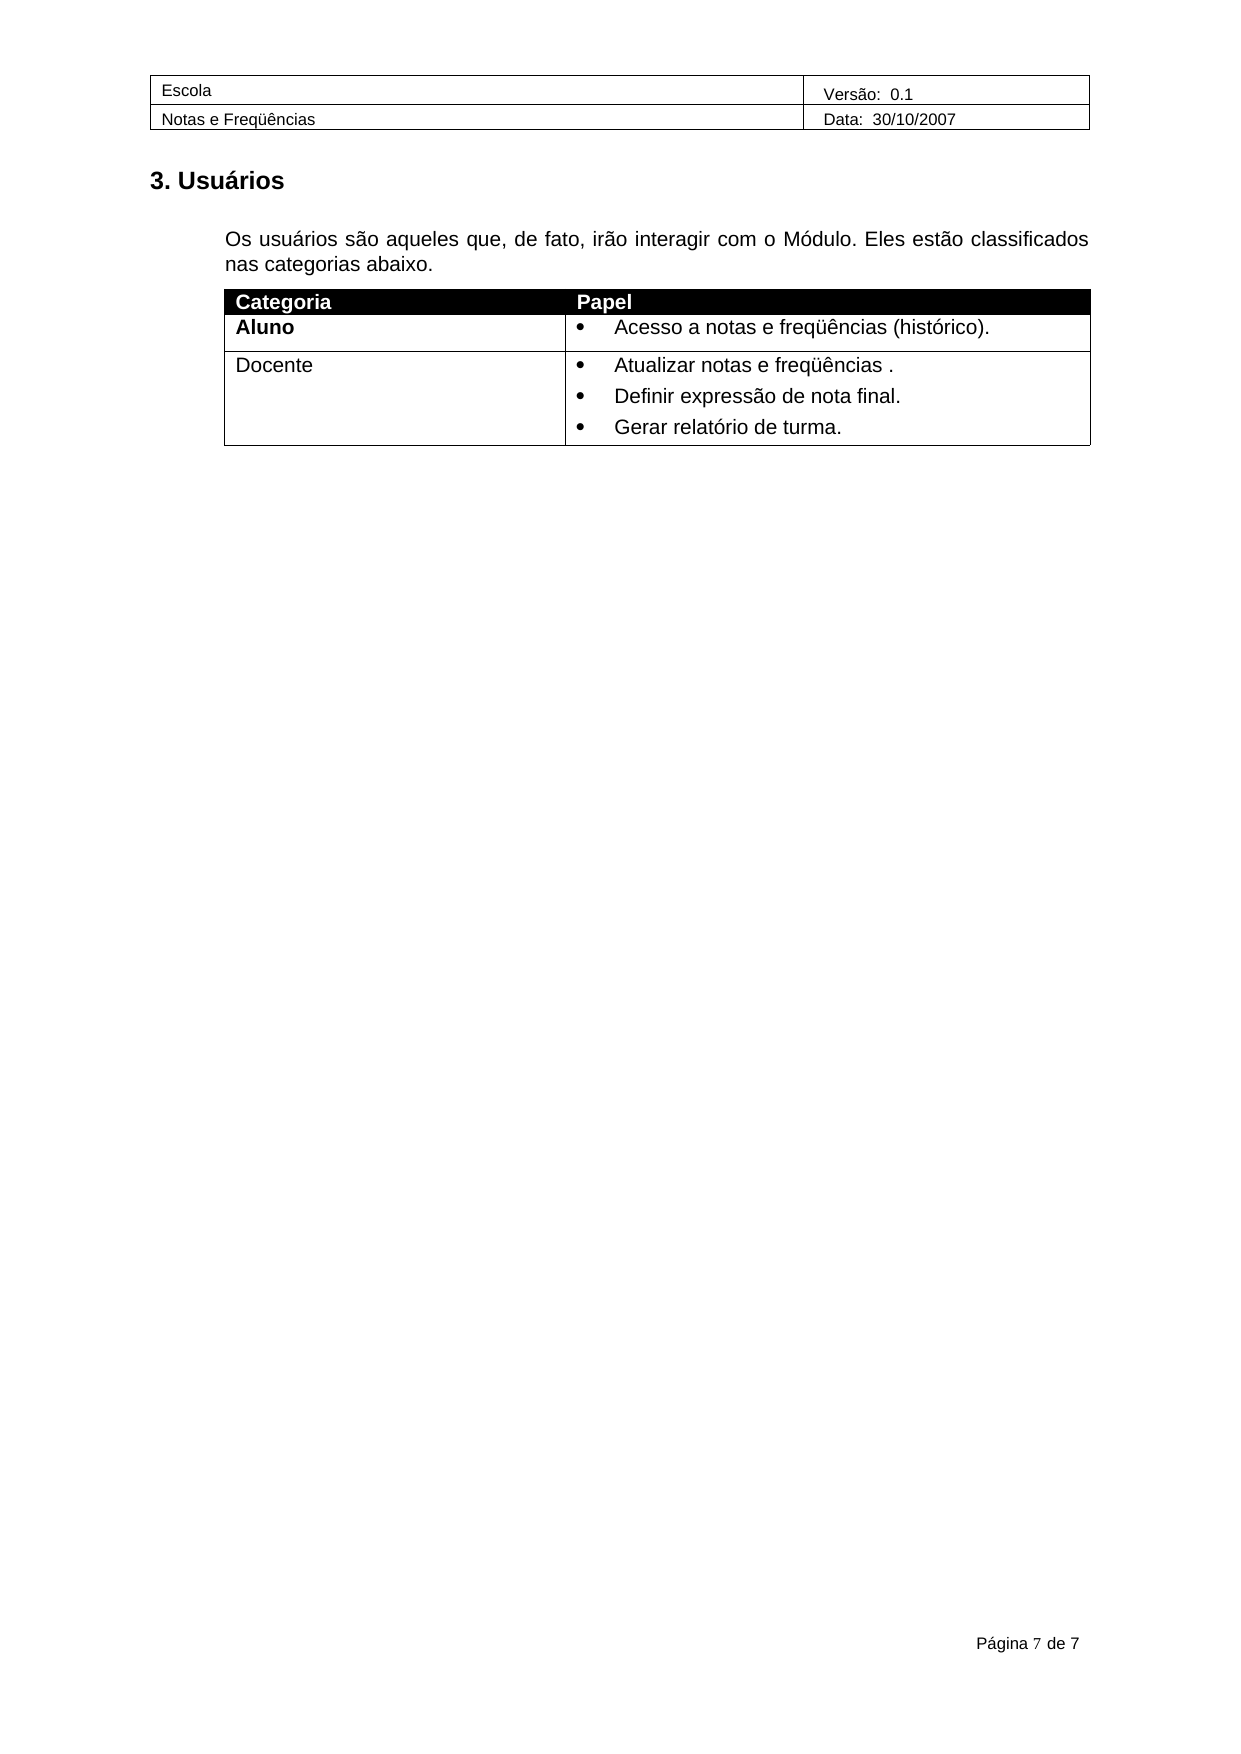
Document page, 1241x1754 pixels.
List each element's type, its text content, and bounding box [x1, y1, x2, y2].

table_header Papel [566, 290, 1090, 314]
table_cell Aluno [225, 315, 565, 351]
table_cell Docente [225, 352, 565, 445]
subtitle Usuários [150, 167, 1090, 195]
table_cell Atualizar notas e freqüências . Definir expressão de nota final. Gerar relatório de turma. [566, 352, 1090, 445]
table_header Categoria [225, 290, 565, 314]
text Os usuários são aqueles que, de fato, irão interagir com o Módulo. Eles estão classificados nas categorias abaixo. [225, 226, 1090, 276]
table_cell Acesso a notas e freqüências (histórico). [566, 315, 1090, 351]
